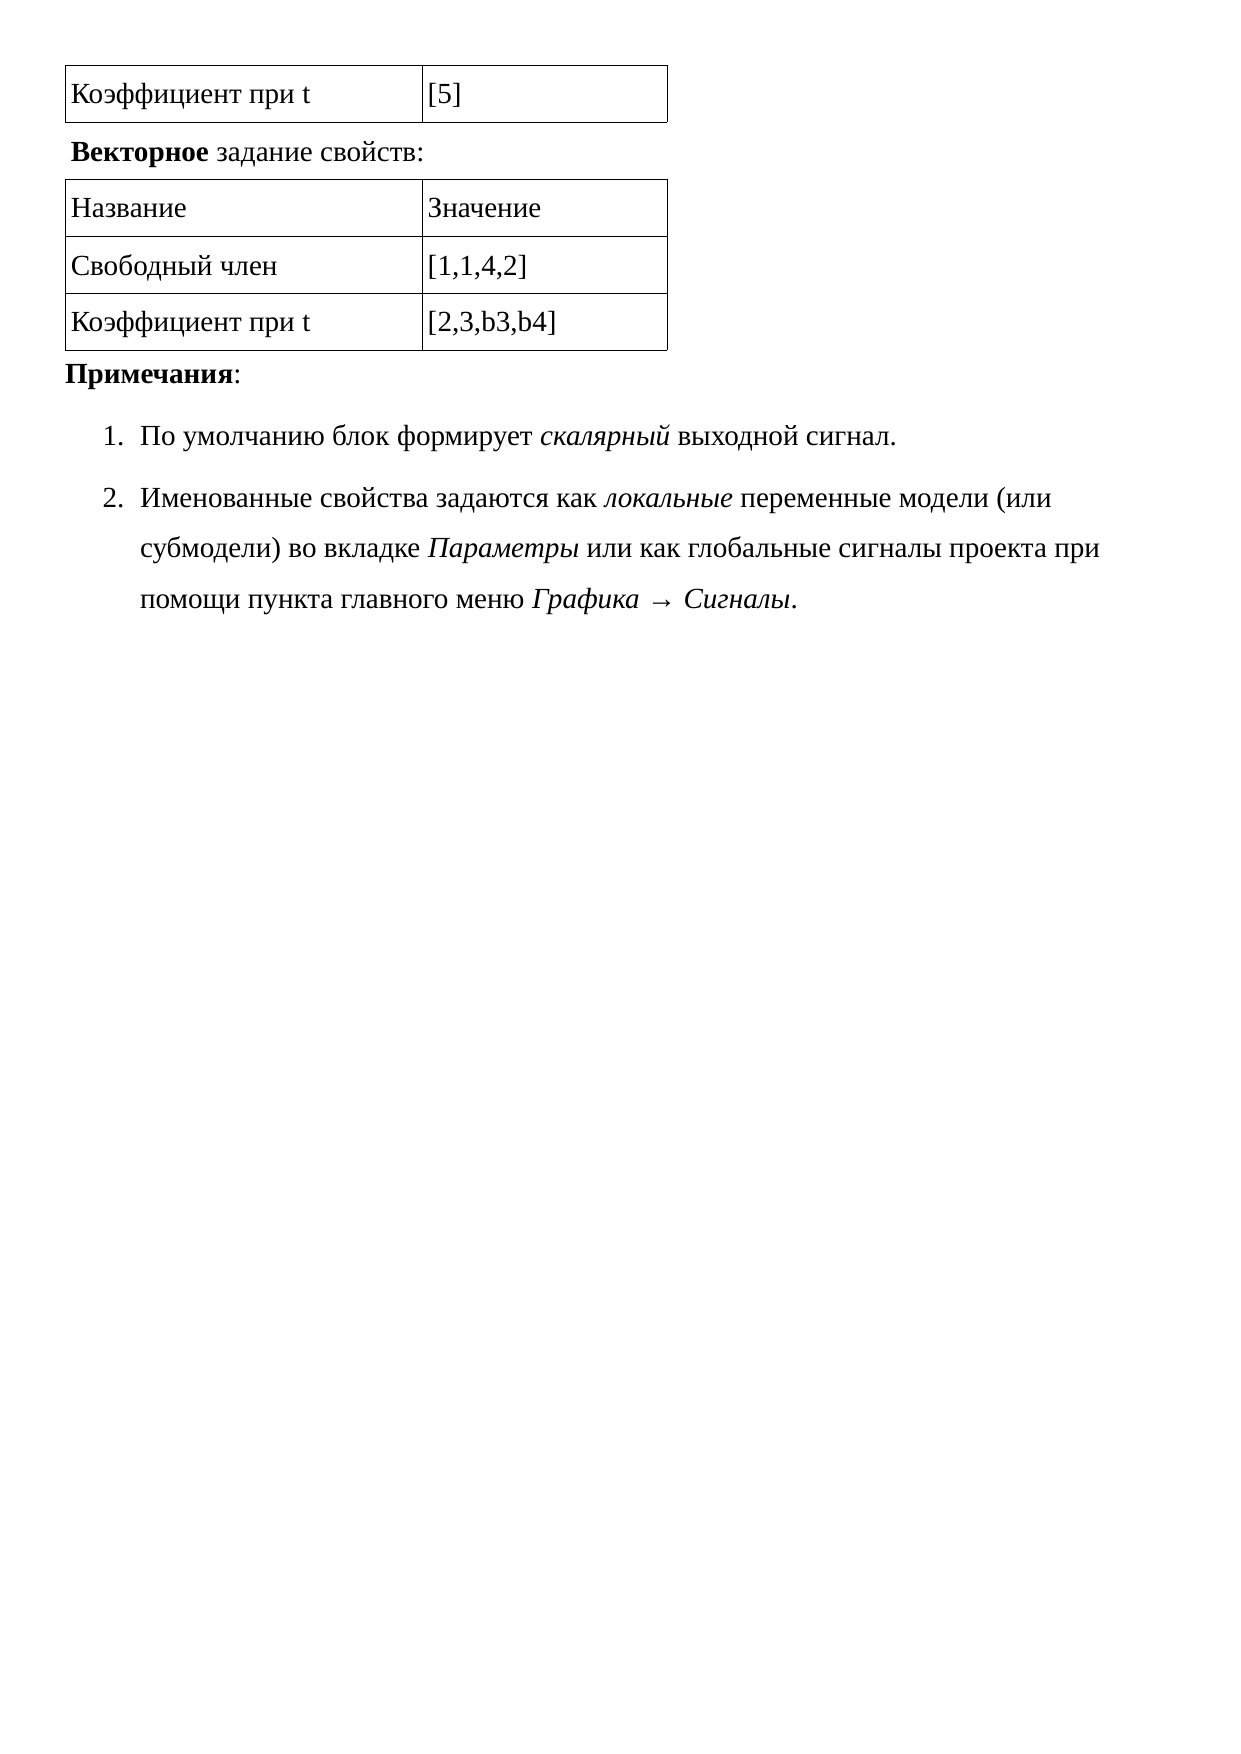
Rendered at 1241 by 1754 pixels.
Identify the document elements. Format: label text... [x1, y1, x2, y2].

table_cell Значение [423, 180, 667, 236]
table_cell Коэффициент при t [66, 66, 422, 122]
table_cell Свободный член [66, 237, 422, 293]
table_cell Блок векторизован, формирует значение выходного сигнала, вычисленное по формуле: , где– коэффициенты, – выходной сигнал,– текущее модельное время в секундах. Свойства блока: Свободный член – коэффициент. Коэффициент при t – коэффициент. Свойства могут быть векторамии, размерности которых должны быть одинаковы, в этом случае на выходе будет также вектор: Примеры заполнения диалогового окна свойств блока: Примечания: По умолчанию блок формирует скалярный выходной сигнал. Именованные свойства задаются как локальные переменные модели (или субмодели) во вкладке Параметры или как глобальные сигналы проекта при помощи пункта главного меню Графика → Сигналы. [59, 59, 1181, 626]
table_cell Векторное задание свойств: [65, 123, 667, 179]
table_cell [1,1,4,2] [423, 237, 667, 293]
table_cell Коэффициент при t [66, 294, 422, 350]
table_cell [5] [423, 66, 667, 122]
table_cell [2,3,b3,b4] [423, 294, 667, 350]
table_cell Название [66, 180, 422, 236]
